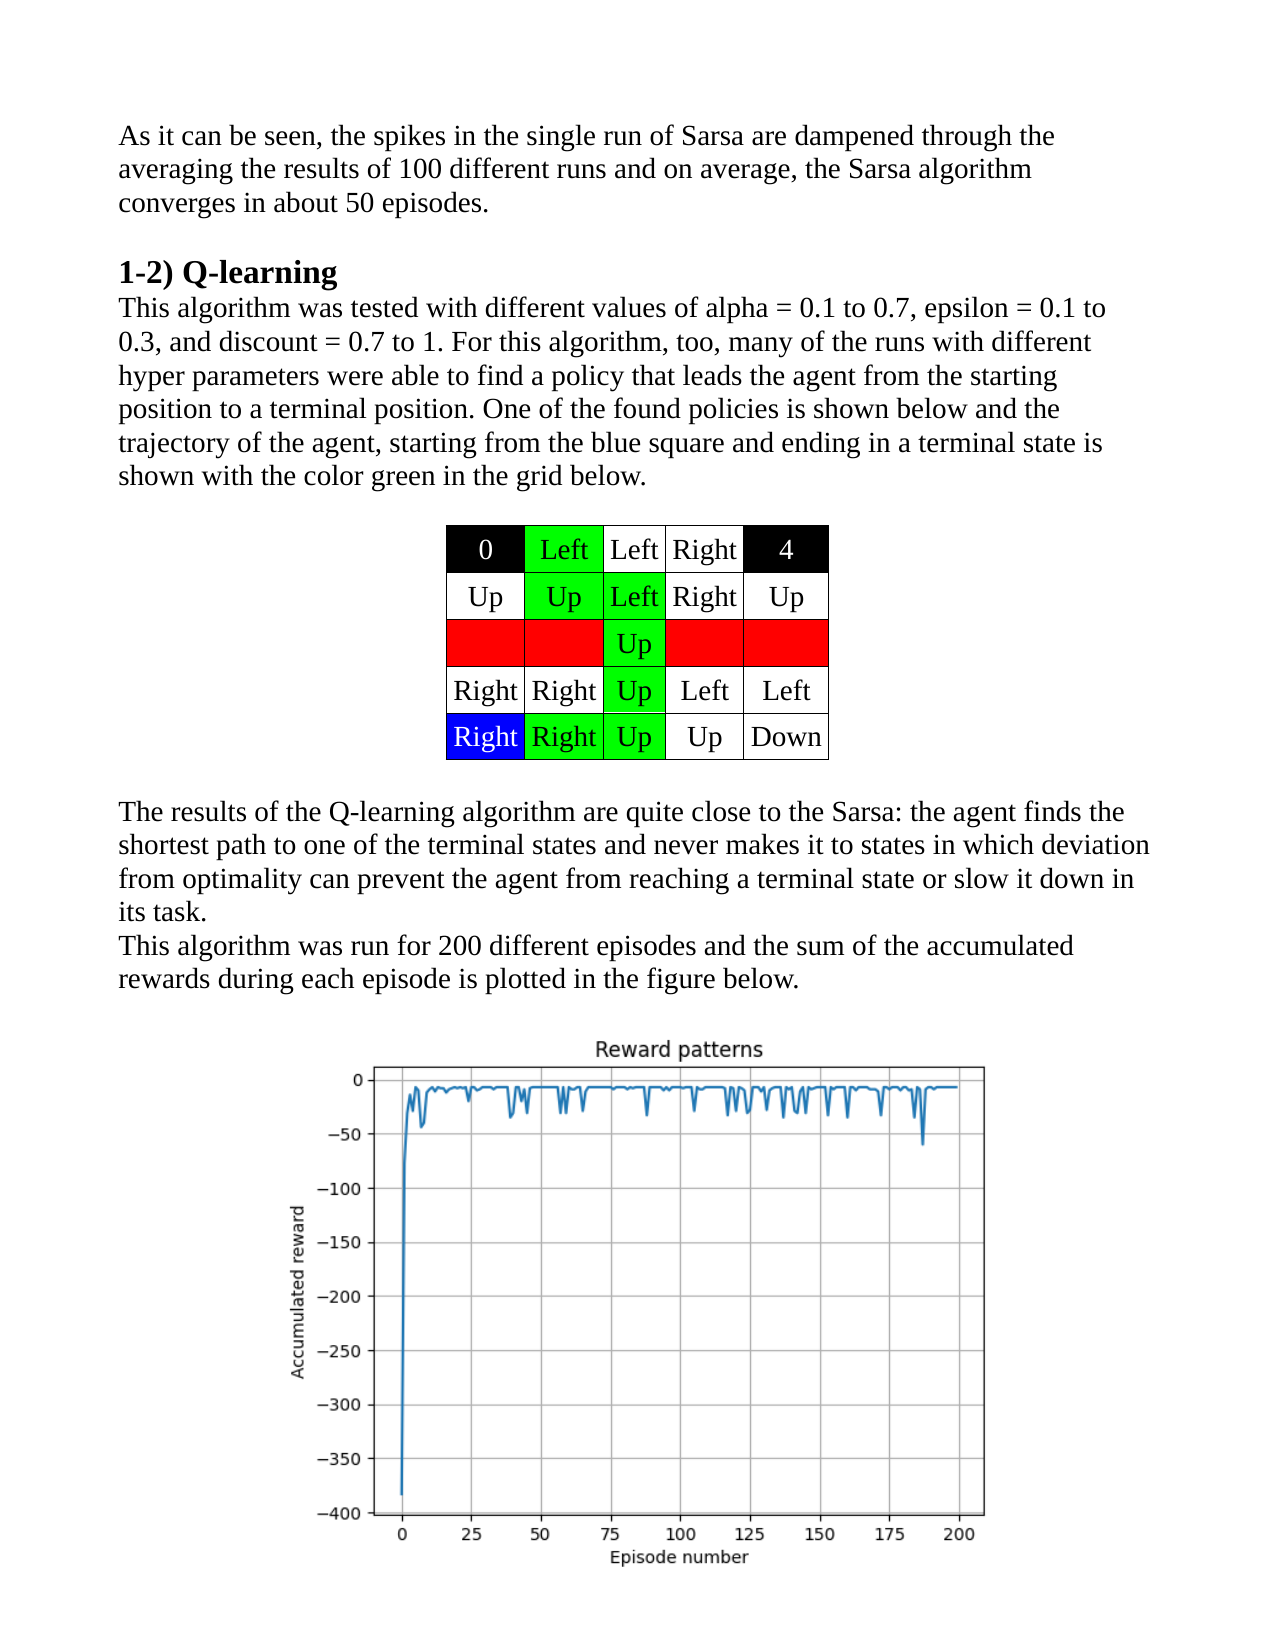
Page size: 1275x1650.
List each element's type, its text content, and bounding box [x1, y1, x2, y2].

table_cell Up [525, 573, 603, 619]
table_cell Right [666, 573, 743, 619]
table_cell Right [447, 667, 524, 712]
table_cell Up [666, 714, 743, 759]
table_cell [666, 620, 743, 666]
table_cell Up [604, 620, 665, 666]
text The results of the Q-learning algorithm are quite close to the Sarsa: the agent finds the shortest path to one of the terminal states and never makes it to states in which deviation from optimality can prevent the agent from reaching a terminal state or slow it down in its task. [118, 794, 1157, 928]
table_header 0 [447, 526, 524, 572]
table_cell Up [744, 573, 828, 619]
table_cell [525, 620, 603, 666]
table_cell Left [744, 667, 828, 712]
table_cell Up [604, 667, 665, 712]
text As it can be seen, the spikes in the single run of Sarsa are dampened through the averaging the results of 100 different runs and on average, the Sarsa algorithm converges in about 50 episodes. [118, 118, 1157, 219]
table_cell Left [604, 573, 665, 619]
table_cell Right [525, 667, 603, 712]
table_header Left [525, 526, 603, 572]
table_cell Right [447, 714, 524, 759]
text 1-2) Q-learning [118, 252, 1157, 291]
table_cell Left [666, 667, 743, 712]
text This algorithm was run for 200 different episodes and the sum of the accumulated rewards during each episode is plotted in the figure below. [118, 928, 1157, 995]
table_cell [447, 620, 524, 666]
picture [279, 1028, 996, 1579]
table_cell Up [604, 714, 665, 759]
table_cell Down [744, 714, 828, 759]
table_cell Right [525, 714, 603, 759]
table_header 4 [744, 526, 828, 572]
text This algorithm was tested with different values of alpha = 0.1 to 0.7, epsilon = 0.1 to 0.3, and discount = 0.7 to 1. For this algorithm, too, many of the runs with different hyper parameters were able to find a policy that leads the agent from the starting position to a terminal position. One of the found policies is shown below and the trajectory of the agent, starting from the blue square and ending in a terminal state is shown with the color green in the grid below. [118, 291, 1157, 492]
table_cell [744, 620, 828, 666]
table_cell Up [447, 573, 524, 619]
table_header Left [604, 526, 665, 572]
table_header Right [666, 526, 743, 572]
